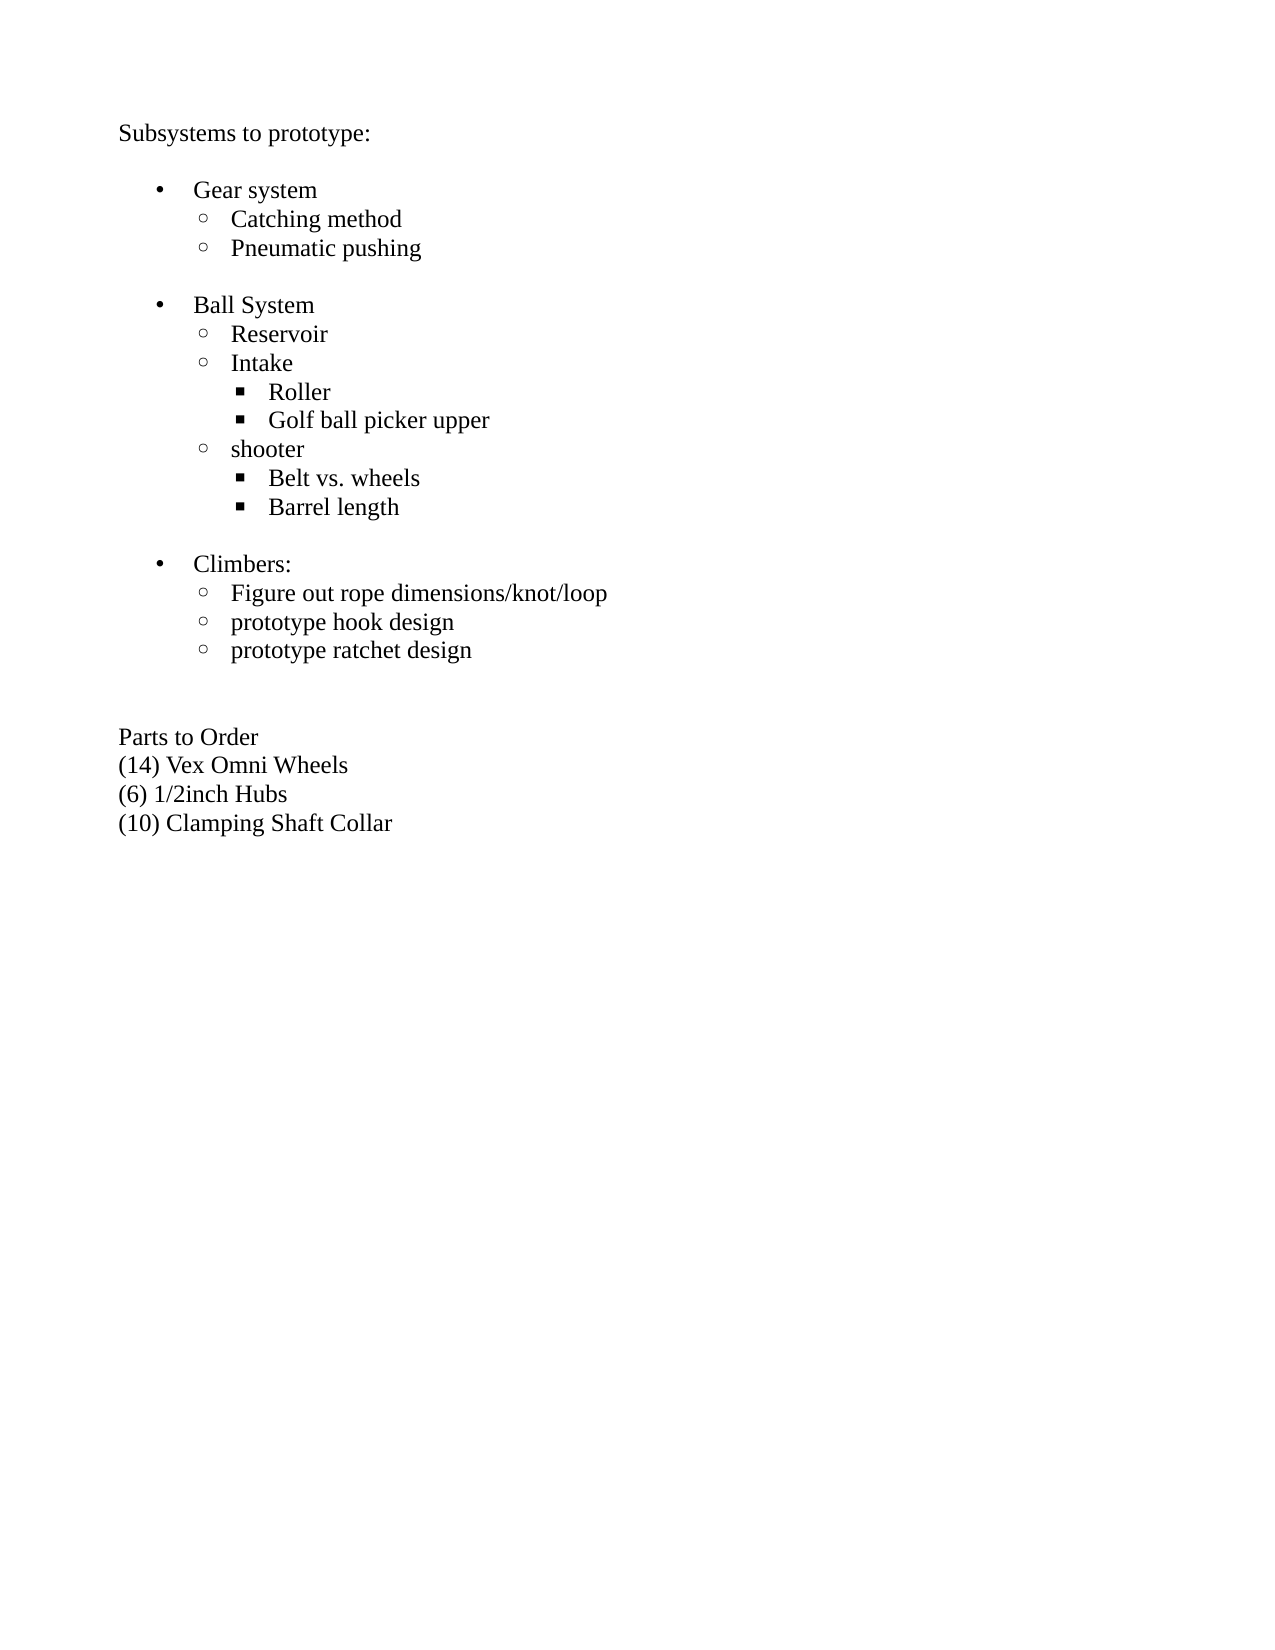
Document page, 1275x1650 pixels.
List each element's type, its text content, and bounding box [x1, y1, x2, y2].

list prototype hook design [193, 607, 1157, 636]
list Belt vs. wheels [231, 463, 1157, 492]
list Barrel length [231, 492, 1157, 521]
list Catching method [193, 204, 1157, 233]
text (6) 1/2inch Hubs [118, 779, 1157, 808]
list Pneumatic pushing [193, 233, 1157, 262]
text (10) Clamping Shaft Collar [118, 808, 1157, 837]
list Roller [231, 377, 1157, 406]
list shooter [193, 434, 1157, 463]
list Intake [193, 348, 1157, 377]
text Subsystems to prototype: [118, 118, 1157, 147]
list Reservoir [193, 319, 1157, 348]
text (14) Vex Omni Wheels [118, 751, 1157, 779]
text Parts to Order [118, 722, 1157, 751]
list Ball System [156, 291, 1157, 319]
list Climbers: [156, 549, 1157, 578]
list Gear system [156, 176, 1157, 204]
list prototype ratchet design [193, 636, 1157, 664]
list Figure out rope dimensions/knot/loop [193, 578, 1157, 607]
list Golf ball picker upper [231, 406, 1157, 434]
